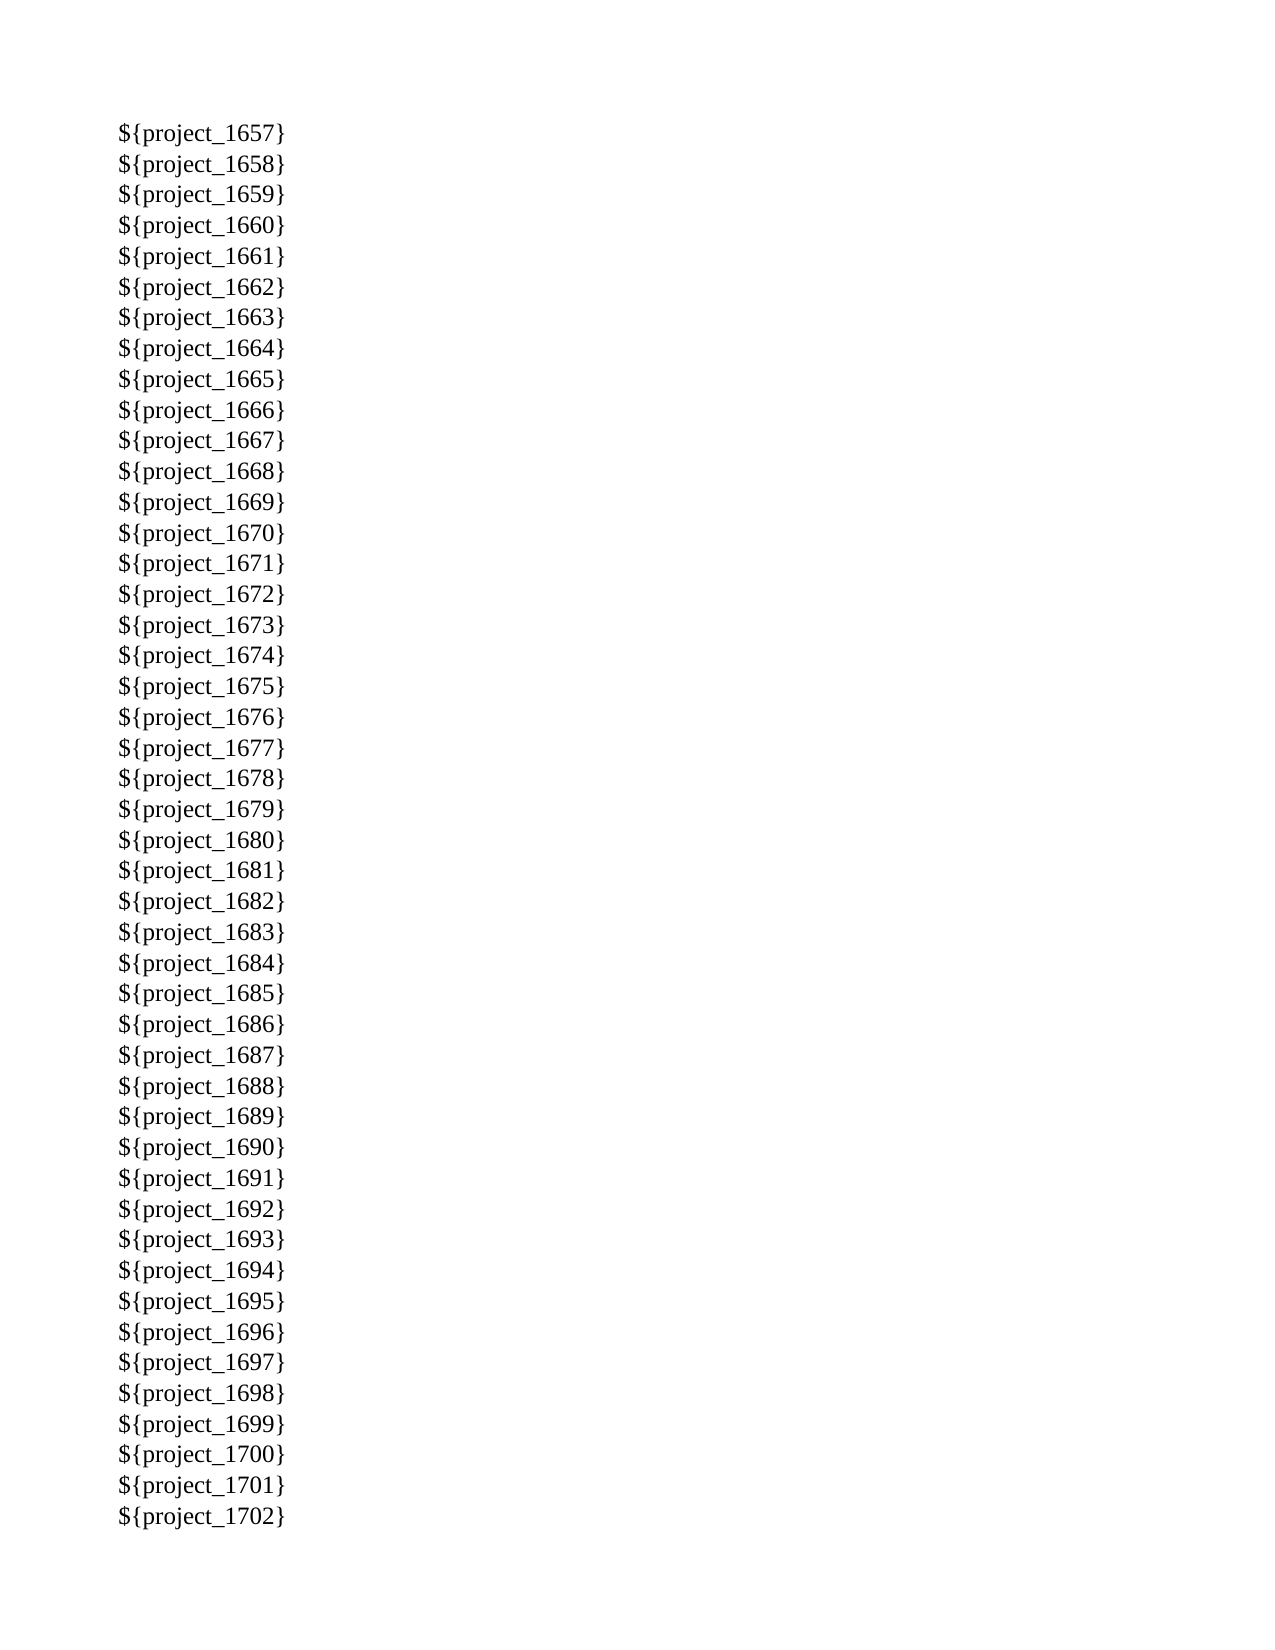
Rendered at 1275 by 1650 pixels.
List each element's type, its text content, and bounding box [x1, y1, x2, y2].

text ${project_1687} [118, 1040, 1157, 1069]
text ${project_1661} [118, 241, 1157, 270]
text ${project_1672} [118, 579, 1157, 608]
text ${project_1693} [118, 1224, 1157, 1253]
text ${project_1670} [118, 518, 1157, 546]
text ${project_1685} [118, 978, 1157, 1007]
text ${project_1688} [118, 1071, 1157, 1099]
text ${project_1694} [118, 1255, 1157, 1284]
text ${project_1682} [118, 886, 1157, 915]
text ${project_1679} [118, 794, 1157, 823]
text ${project_1678} [118, 763, 1157, 792]
text ${project_1662} [118, 272, 1157, 301]
text ${project_1680} [118, 825, 1157, 854]
text ${project_1667} [118, 425, 1157, 454]
text ${project_1664} [118, 333, 1157, 362]
text ${project_1699} [118, 1409, 1157, 1437]
text ${project_1701} [118, 1470, 1157, 1499]
text ${project_1675} [118, 671, 1157, 700]
text ${project_1698} [118, 1378, 1157, 1407]
text ${project_1689} [118, 1101, 1157, 1130]
text ${project_1683} [118, 917, 1157, 946]
text ${project_1665} [118, 364, 1157, 393]
text ${project_1692} [118, 1194, 1157, 1222]
text ${project_1686} [118, 1009, 1157, 1038]
text ${project_1684} [118, 948, 1157, 977]
text ${project_1659} [118, 179, 1157, 208]
text ${project_1702} [118, 1501, 1157, 1530]
text ${project_1666} [118, 395, 1157, 423]
text ${project_1669} [118, 487, 1157, 516]
text ${project_1673} [118, 610, 1157, 638]
text ${project_1691} [118, 1163, 1157, 1192]
text ${project_1695} [118, 1286, 1157, 1314]
text ${project_1700} [118, 1439, 1157, 1468]
text ${project_1676} [118, 702, 1157, 731]
text ${project_1677} [118, 733, 1157, 761]
text ${project_1681} [118, 856, 1157, 884]
text ${project_1657} [118, 118, 1157, 147]
text ${project_1671} [118, 548, 1157, 577]
text ${project_1658} [118, 149, 1157, 178]
text ${project_1690} [118, 1132, 1157, 1161]
text ${project_1663} [118, 302, 1157, 331]
text ${project_1660} [118, 210, 1157, 239]
text ${project_1674} [118, 641, 1157, 669]
text ${project_1696} [118, 1317, 1157, 1345]
text ${project_1668} [118, 456, 1157, 485]
text ${project_1697} [118, 1347, 1157, 1376]
